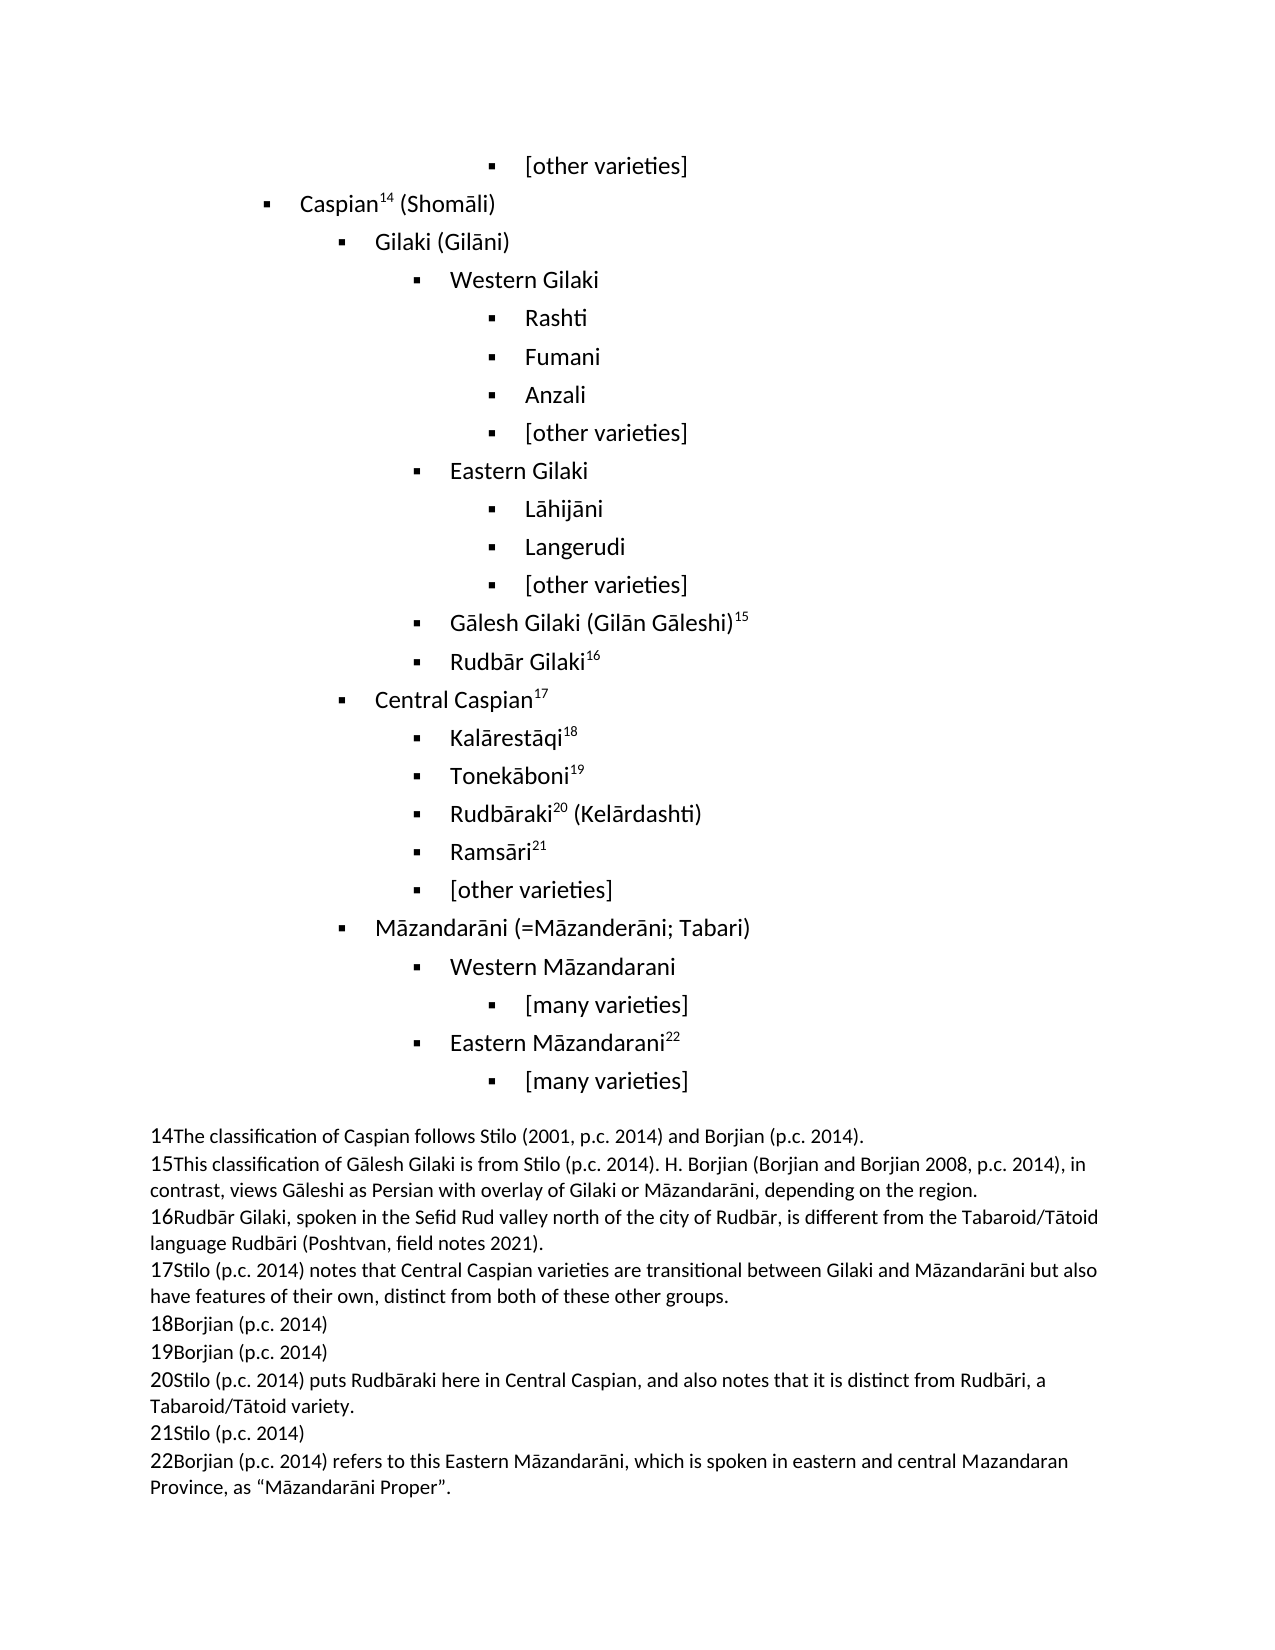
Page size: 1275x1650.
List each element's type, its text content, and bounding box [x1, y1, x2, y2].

list Fumani [487, 341, 1125, 371]
list Stilo (p.c. 2014) notes that Central Caspian varieties are transitional between Gilaki and Māzandarāni but also have features of their own, distinct from both of these other groups. [150, 1256, 1125, 1309]
list Gālesh Gilaki (Gilān Gāleshi) [412, 607, 1125, 638]
list Borjian (p.c. 2014) [150, 1337, 1125, 1365]
list Western Gilaki [412, 264, 1125, 295]
list Rudbār Gilaki, spoken in the Sefid Rud valley north of the city of Rudbār, is different from the Tabaroid/Tātoid language Rudbāri (Poshtvan, field notes 2021). [150, 1202, 1125, 1256]
list Stilo (p.c. 2014) [150, 1418, 1125, 1447]
list Eastern Māzandarani [412, 1027, 1125, 1057]
list Borjian (p.c. 2014) refers to this Eastern Māzandarāni, which is spoken in eastern and central Mazandaran Province, as “Māzandarāni Proper”. [150, 1447, 1125, 1500]
list Rashti [487, 302, 1125, 333]
list Western Māzandarani [412, 951, 1125, 981]
list Eastern Gilaki [412, 455, 1125, 486]
list Lāhijāni [487, 493, 1125, 524]
list Langerudi [487, 531, 1125, 562]
list [other varieties] [487, 569, 1125, 600]
list Stilo (p.c. 2014) puts Rudbāraki here in Central Caspian, and also notes that it is distinct from Rudbāri, a Tabaroid/Tātoid variety. [150, 1365, 1125, 1418]
list [many varieties] [487, 1065, 1125, 1096]
list Rudbār Gilaki [412, 646, 1125, 676]
list Caspian (Shomāli) [262, 188, 1125, 219]
list Rudbāraki (Kelārdashti) [412, 798, 1125, 829]
list Kalārestāqi [412, 722, 1125, 752]
list Tonekāboni [412, 760, 1125, 791]
list The classification of Caspian follows Stilo (2001, p.c. 2014) and Borjian (p.c. 2014). [150, 1121, 1125, 1149]
list [other varieties] [412, 874, 1125, 905]
list Anzali [487, 379, 1125, 409]
list Ramsāri [412, 836, 1125, 867]
list [many varieties] [487, 989, 1125, 1019]
list Borjian (p.c. 2014) [150, 1309, 1125, 1337]
list Gilaki (Gilāni) [337, 226, 1125, 257]
list This classification of Gālesh Gilaki is from Stilo (p.c. 2014). H. Borjian (Borjian and Borjian 2008, p.c. 2014), in contrast, views Gāleshi as Persian with overlay of Gilaki or Māzandarāni, depending on the region. [150, 1149, 1125, 1202]
list Central Caspian [337, 684, 1125, 714]
list Māzandarāni (=Māzanderāni; Tabari) [337, 912, 1125, 943]
list [other varieties] [487, 417, 1125, 447]
list [other varieties] [487, 150, 1125, 181]
